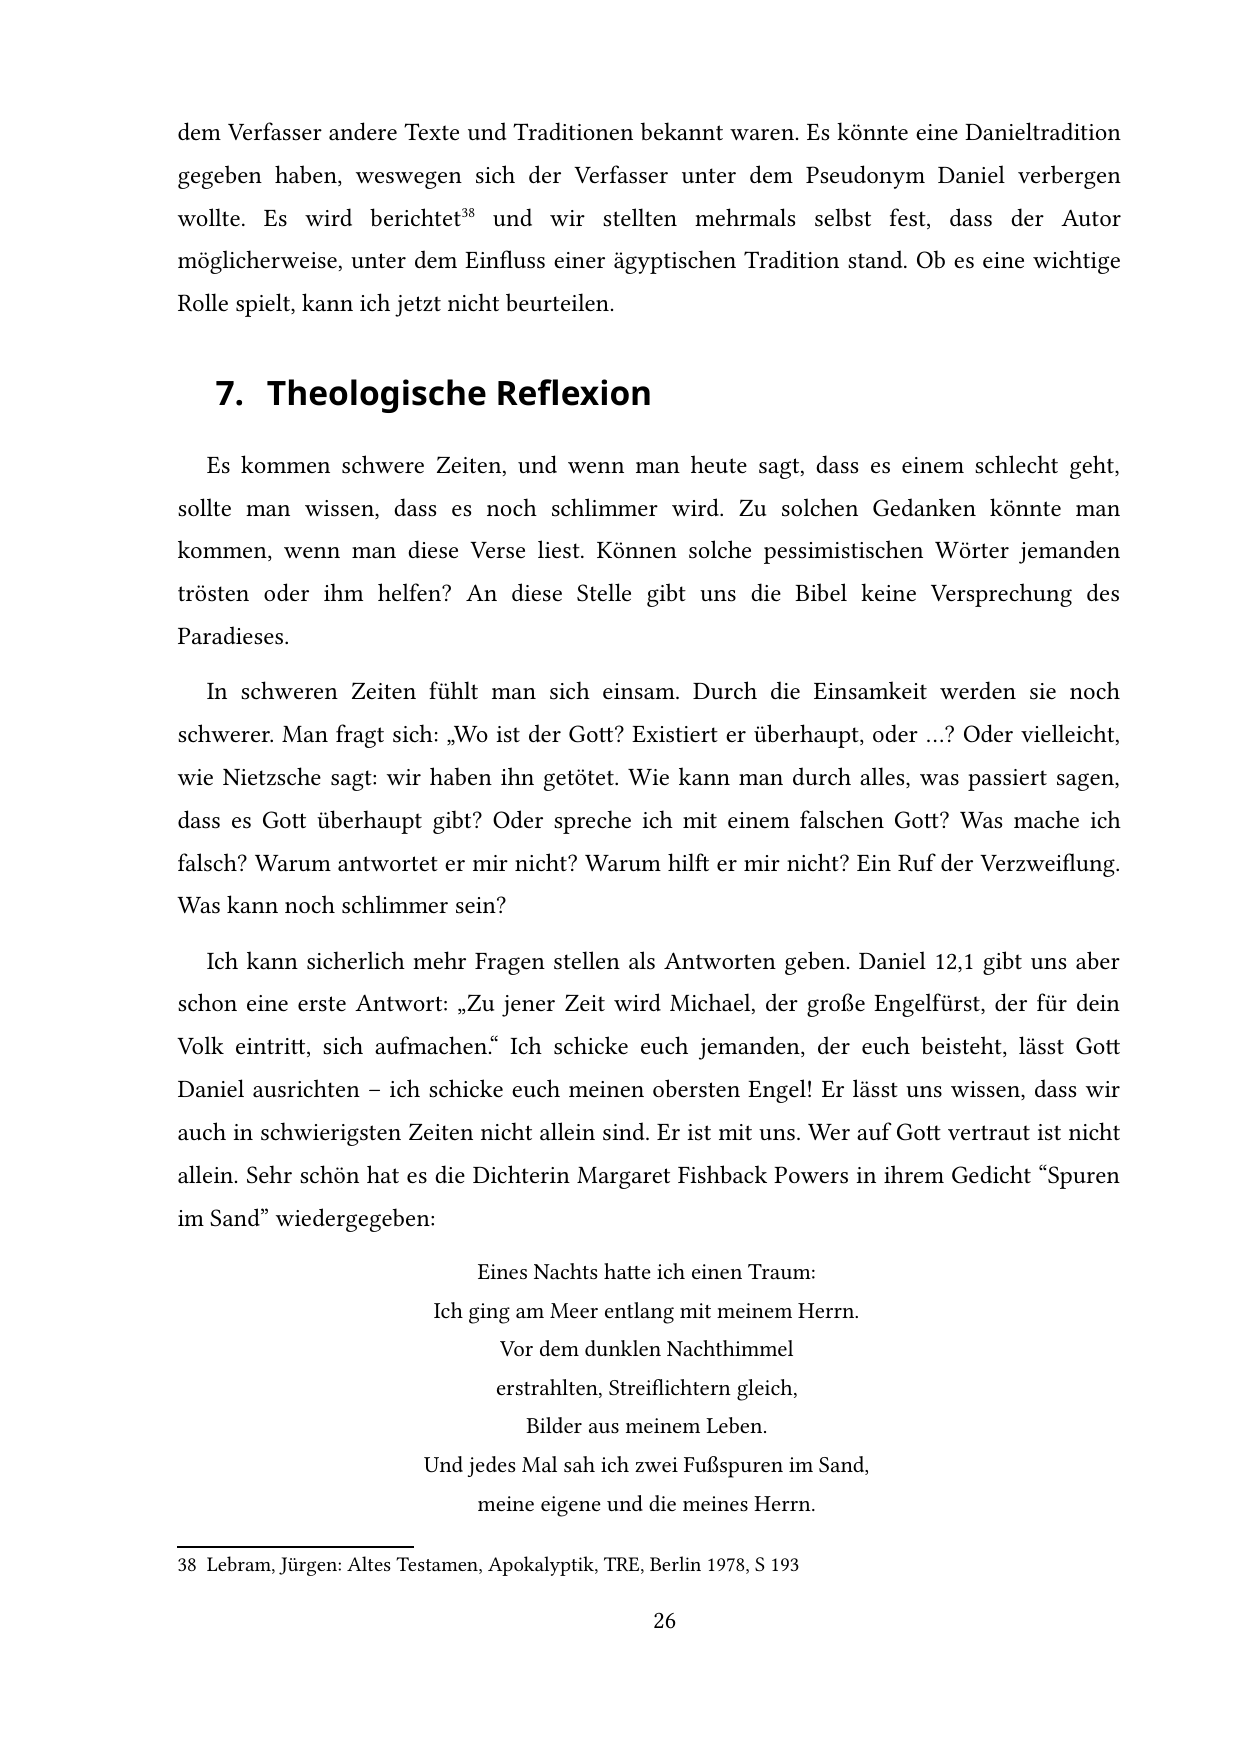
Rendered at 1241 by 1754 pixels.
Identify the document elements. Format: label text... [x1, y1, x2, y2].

text Lebram, Jürgen: Altes Testamen, Apokalyptik, TRE, Berlin 1978, S 193 [177, 1553, 1122, 1577]
text Eines Nachts hatte ich einen Traum: [177, 1259, 1122, 1285]
text In schweren Zeiten fühlt man sich einsam. Durch die Einsamkeit werden sie noch schwerer. Man fragt sich: „Wo ist der Gott? Existiert er überhaupt, oder ...? Oder vielleicht, wie Nietzsche sagt: wir haben ihn getötet. Wie kann man durch alles, was passiert sagen, dass es Gott überhaupt gibt? Oder spreche ich mit einem falschen Gott? Was mache ich falsch? Warum antwortet er mir nicht? Warum hilft er mir nicht? Ein Ruf der Verzweiflung. Was kann noch schlimmer sein? [177, 677, 1122, 920]
text Ich kann sicherlich mehr Fragen stellen als Antworten geben. Daniel 12,1 gibt uns aber schon eine erste Antwort: „Zu jener Zeit wird Michael, der große Engelfürst, der für dein Volk eintritt, sich aufmachen.“ Ich schicke euch jemanden, der euch beisteht, lässt Gott Daniel ausrichten – ich schicke euch meinen obersten Engel! Er lässt uns wissen, dass wir auch in schwierigsten Zeiten nicht allein sind. Er ist mit uns. Wer auf Gott vertraut ist nicht allein. Sehr schön hat es die Dichterin Margaret Fishback Powers in ihrem Gedicht “Spuren im Sand” wiedergegeben: [177, 947, 1122, 1232]
text Es kommen schwere Zeiten, und wenn man heute sagt, dass es einem schlecht geht, sollte man wissen, dass es noch schlimmer wird. Zu solchen Gedanken könnte man kommen, wenn man diese Verse liest. Können solche pessimistischen Wörter jemanden trösten oder ihm helfen? An diese Stelle gibt uns die Bibel keine Versprechung des Paradieses. [177, 451, 1122, 651]
text erstrahlten, Streiflichtern gleich, [177, 1375, 1122, 1401]
text Bilder aus meinem Leben. [177, 1413, 1122, 1439]
text Ich ging am Meer entlang mit meinem Herrn. [177, 1297, 1122, 1324]
text Vor dem dunklen Nachthimmel [177, 1336, 1122, 1362]
subtitle Theologische Reflexion [177, 370, 1122, 415]
text dem Verfasser andere Texte und Traditionen bekannt waren. Es könnte eine Danieltradition gegeben haben, weswegen sich der Verfasser unter dem Pseudonym Daniel verbergen wollte. Es wird berichtet und wir stellten mehrmals selbst fest, dass der Autor möglicherweise, unter dem Einfluss einer ägyptischen Tradition stand. Ob es eine wichtige Rolle spielt, kann ich jetzt nicht beurteilen. [177, 118, 1122, 318]
text Und jedes Mal sah ich zwei Fußspuren im Sand, [177, 1452, 1122, 1478]
text meine eigene und die meines Herrn. [177, 1491, 1122, 1517]
